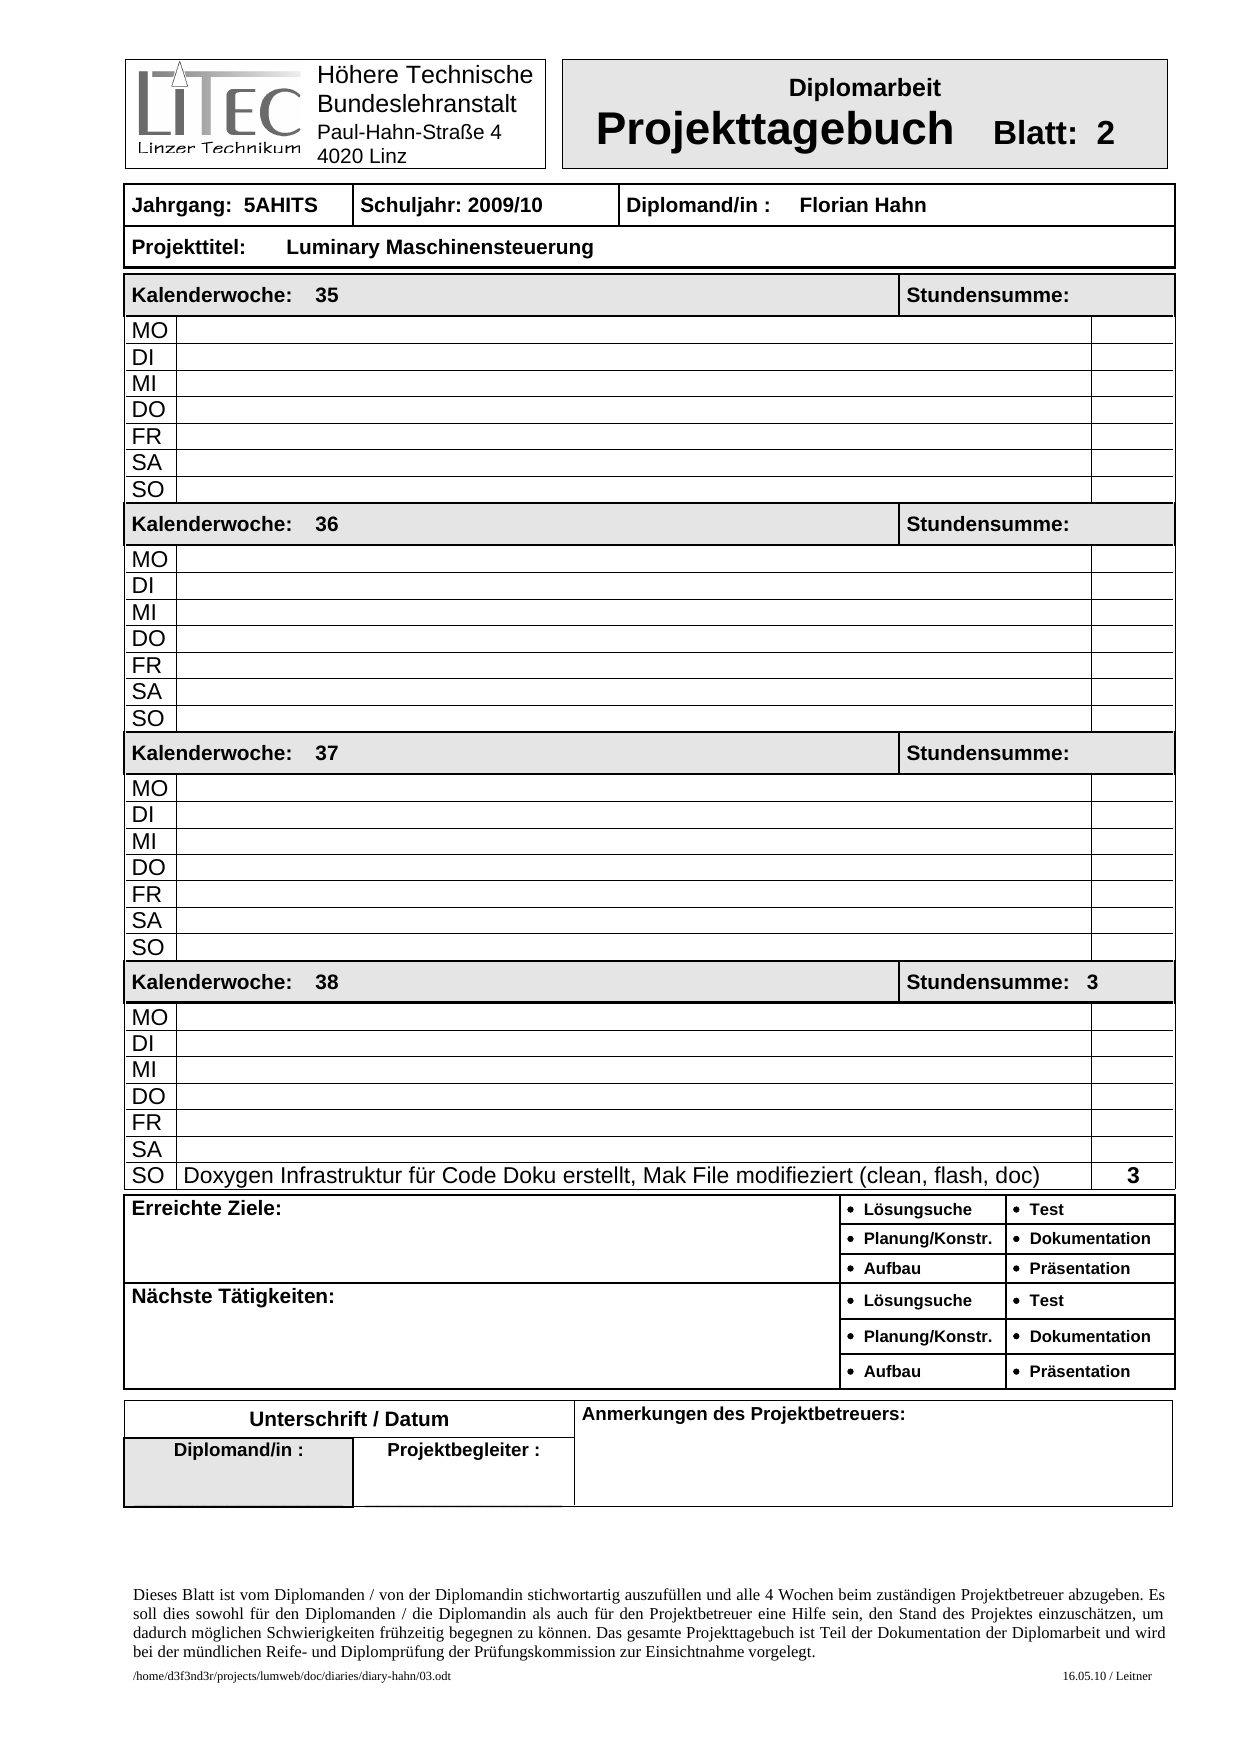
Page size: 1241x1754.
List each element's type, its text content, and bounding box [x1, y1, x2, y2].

table_cell [1092, 1030, 1175, 1056]
table_cell [1092, 1001, 1175, 1030]
table_cell [1092, 828, 1175, 854]
table_cell [177, 573, 1091, 599]
table_cell [177, 855, 1091, 880]
table_cell SA [125, 1136, 176, 1162]
table_cell SO [125, 1162, 176, 1189]
table_cell  Dokumentation [1007, 1320, 1174, 1353]
table_cell DO [125, 1083, 176, 1109]
table_cell [1092, 315, 1175, 343]
table_cell  Planung/Konstr. [841, 1225, 1005, 1252]
table_header Jahrgang: 5AHITS [125, 185, 352, 225]
table_cell 3 [1092, 1162, 1175, 1189]
table_cell MI [125, 370, 176, 396]
table_cell DO [125, 396, 176, 423]
table_cell [177, 706, 1091, 731]
table_header Diplomand/in : Florian Hahn [620, 185, 1174, 225]
table_cell [1092, 343, 1175, 370]
table_cell [177, 1004, 1091, 1030]
table_cell DI [125, 572, 176, 599]
table_cell Doxygen Infrastruktur für Code Doku erstellt, Mak File modifieziert (clean, flash, doc) [177, 1163, 1091, 1189]
table_cell FR [125, 652, 176, 678]
table_cell SO [125, 933, 176, 960]
table_header Kalenderwoche: 35 [125, 275, 898, 315]
table_cell [1092, 773, 1175, 801]
table_cell Projektbegleiter : _________________ [354, 1438, 574, 1506]
table_cell [177, 450, 1091, 476]
table_cell [177, 1084, 1091, 1109]
table_cell SA [125, 907, 176, 933]
table_cell [177, 1137, 1091, 1162]
table_cell Stundensumme: 3 [900, 960, 1174, 1001]
table_cell [177, 397, 1091, 423]
table_header Erreichte Ziele: [125, 1196, 839, 1282]
table_cell DO [125, 854, 176, 880]
table_cell [177, 477, 1091, 502]
table_cell MI [125, 828, 176, 854]
table_cell [177, 881, 1091, 907]
table_cell [1092, 678, 1175, 704]
table_cell [1092, 1136, 1175, 1162]
table_cell MI [125, 1056, 176, 1083]
table_cell SO [125, 705, 176, 731]
table_header Unterschrift / Datum [125, 1401, 574, 1437]
table_cell [1092, 854, 1175, 880]
table_cell  Planung/Konstr. [841, 1320, 1005, 1353]
table_cell DI [125, 1030, 176, 1056]
table_cell [1092, 907, 1175, 933]
table_cell SO [125, 476, 176, 502]
table_cell [1092, 599, 1175, 625]
table_cell [177, 908, 1091, 933]
table_cell Kalenderwoche: 36 [125, 502, 898, 544]
table_cell [1092, 652, 1175, 678]
table_cell [1092, 449, 1175, 476]
table_cell Stundensumme: [900, 502, 1174, 544]
table_cell [177, 679, 1091, 704]
table_cell [1092, 801, 1175, 827]
table_cell Nächste Tätigkeiten: [125, 1284, 839, 1388]
table_cell  Präsentation [1007, 1255, 1174, 1282]
table_cell MO [125, 1001, 176, 1030]
table_cell [177, 317, 1091, 343]
table_cell [1092, 544, 1175, 572]
table_cell [177, 1057, 1091, 1083]
table_header Schuljahr: 2009/10 [354, 185, 618, 225]
table_cell [177, 829, 1091, 854]
table_cell FR [125, 1109, 176, 1136]
table_header  Lösungsuche [841, 1196, 1005, 1223]
table_cell FR [125, 423, 176, 449]
table_cell [177, 653, 1091, 678]
table_cell [1092, 370, 1175, 396]
table_cell [1092, 705, 1175, 731]
table_header Anmerkungen des Projektbetreuers: [574, 1401, 1172, 1506]
table_cell [1092, 625, 1175, 652]
table_cell DI [125, 343, 176, 370]
table_cell  Test [1007, 1284, 1174, 1317]
table_cell Diplomand/in : __________________ [125, 1439, 352, 1506]
table_cell [1092, 476, 1175, 502]
table_cell  Präsentation [1007, 1355, 1174, 1388]
table_cell [177, 1110, 1091, 1136]
table_cell Kalenderwoche: 37 [125, 731, 898, 773]
table_cell MO [125, 315, 176, 343]
table_cell Stundensumme: [900, 731, 1174, 773]
table_cell [1092, 572, 1175, 599]
table_cell DO [125, 625, 176, 652]
table_cell  Lösungsuche [841, 1284, 1005, 1317]
table_cell [1092, 1083, 1175, 1109]
table_cell  Aufbau [841, 1355, 1005, 1388]
table_cell Projekttitel: Luminary Maschinensteuerung [125, 227, 1174, 266]
table_cell  Aufbau [841, 1255, 1005, 1282]
table_cell MO [125, 773, 176, 801]
table_cell [177, 626, 1091, 652]
table_cell MO [125, 544, 176, 572]
table_cell FR [125, 880, 176, 907]
table_header  Test [1007, 1196, 1174, 1223]
table_cell SA [125, 678, 176, 704]
table_cell [177, 934, 1091, 960]
table_cell [1092, 933, 1175, 960]
table_cell [1092, 1109, 1175, 1136]
table_cell MI [125, 599, 176, 625]
table_cell Kalenderwoche: 38 [125, 960, 898, 1001]
table_cell [177, 424, 1091, 449]
table_cell  Dokumentation [1007, 1225, 1174, 1252]
table_cell SA [125, 449, 176, 476]
table_cell [1092, 396, 1175, 423]
table_cell DI [125, 801, 176, 827]
table_cell [177, 775, 1091, 801]
table_cell [1092, 423, 1175, 449]
table_cell [177, 371, 1091, 396]
table_cell [177, 600, 1091, 625]
table_cell [177, 344, 1091, 370]
table_header Stundensumme: [900, 275, 1174, 315]
table_cell [1092, 880, 1175, 907]
table_cell [177, 546, 1091, 572]
table_cell [177, 1031, 1091, 1056]
table_cell [177, 802, 1091, 827]
table_cell [1092, 1056, 1175, 1083]
